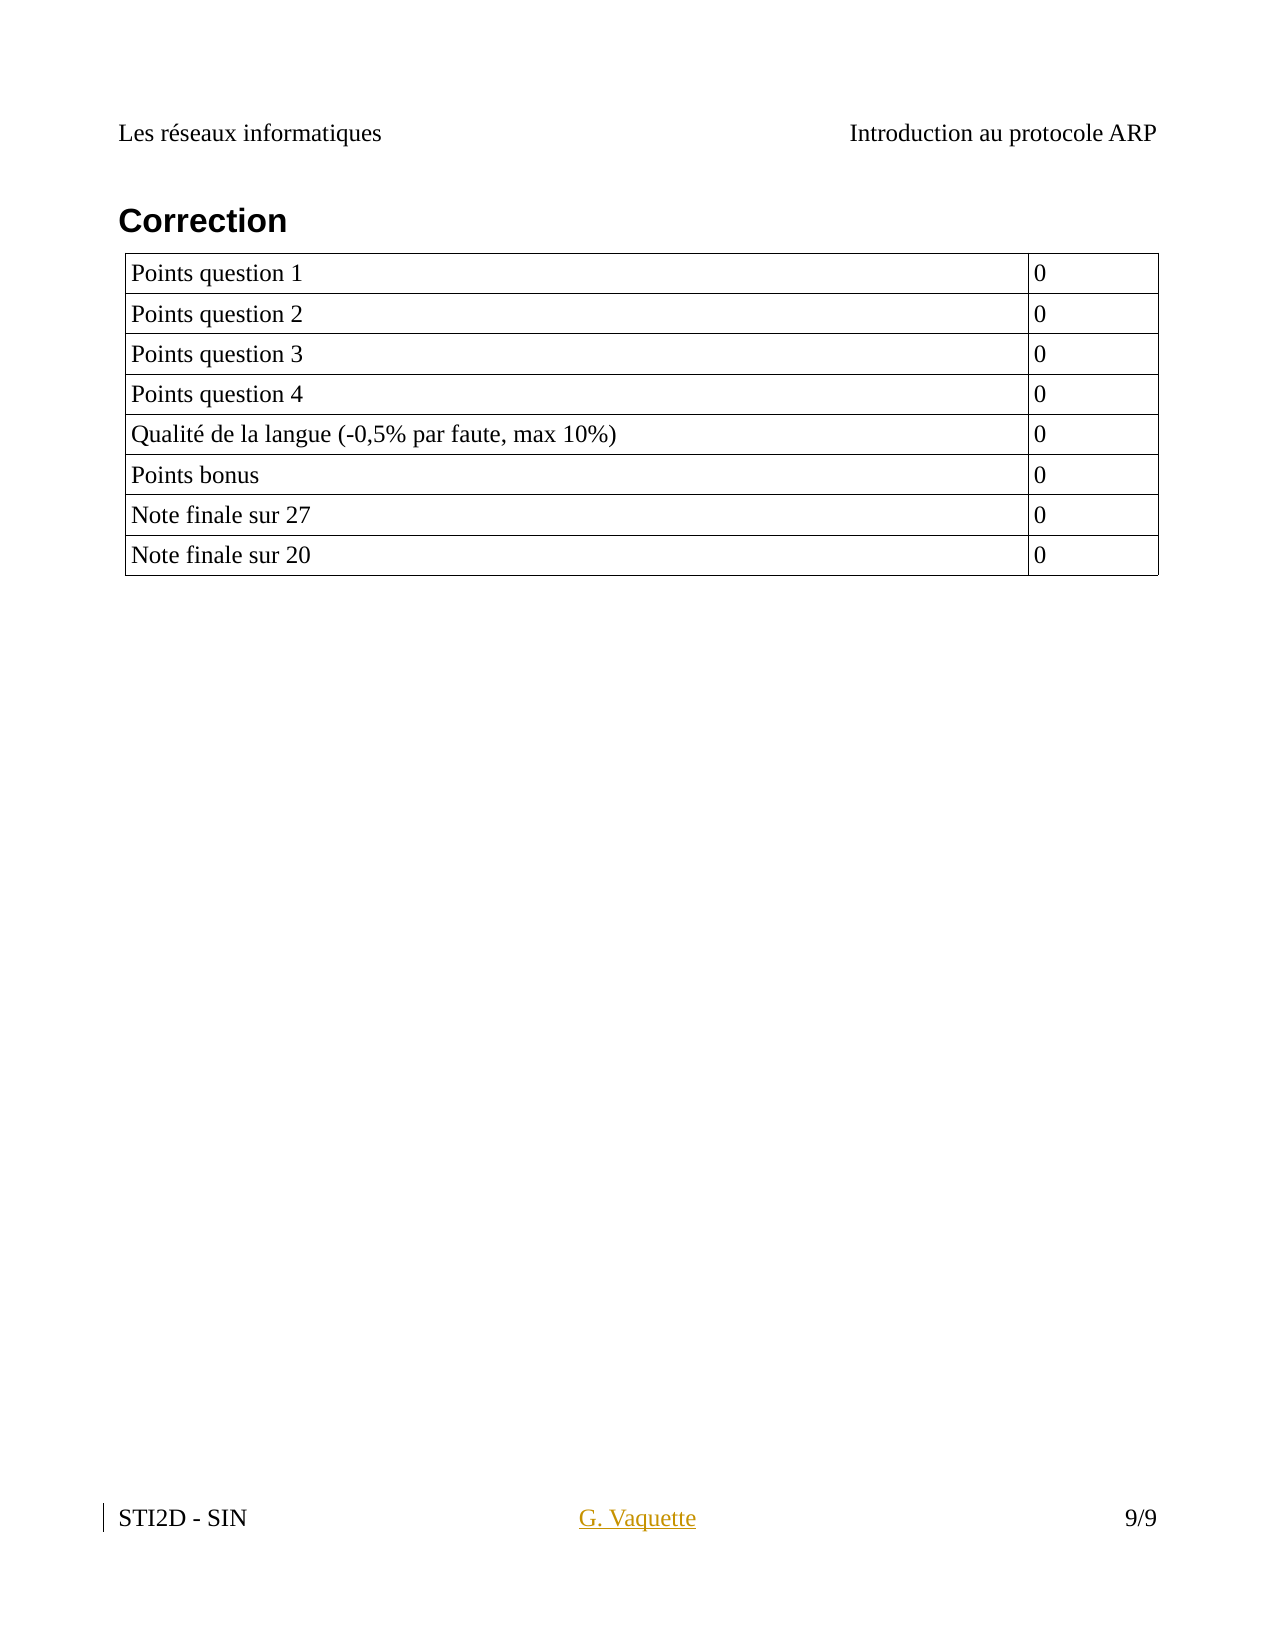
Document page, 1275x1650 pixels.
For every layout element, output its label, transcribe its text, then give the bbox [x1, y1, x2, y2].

table_cell 0 [1029, 375, 1158, 414]
table_cell 0 [1029, 294, 1158, 333]
table_cell Note finale sur 20 [126, 536, 1028, 575]
table_cell Qualité de la langue (-0,5% par faute, max 10%) [126, 415, 1028, 454]
table_cell 0 [1029, 536, 1158, 575]
table_header Points question 1 [126, 254, 1028, 293]
table_cell Points question 2 [126, 294, 1028, 333]
table_cell 0 [1029, 415, 1158, 454]
table_cell 0 [1029, 455, 1158, 494]
subtitle Correction [118, 201, 1157, 240]
table_cell 0 [1029, 334, 1158, 373]
table_cell 0 [1029, 495, 1158, 535]
table_cell Points bonus [126, 455, 1028, 494]
table_header 0 [1029, 254, 1158, 293]
table_cell Points question 3 [126, 334, 1028, 373]
table_cell Note finale sur 27 [126, 495, 1028, 535]
table_cell Points question 4 [126, 375, 1028, 414]
